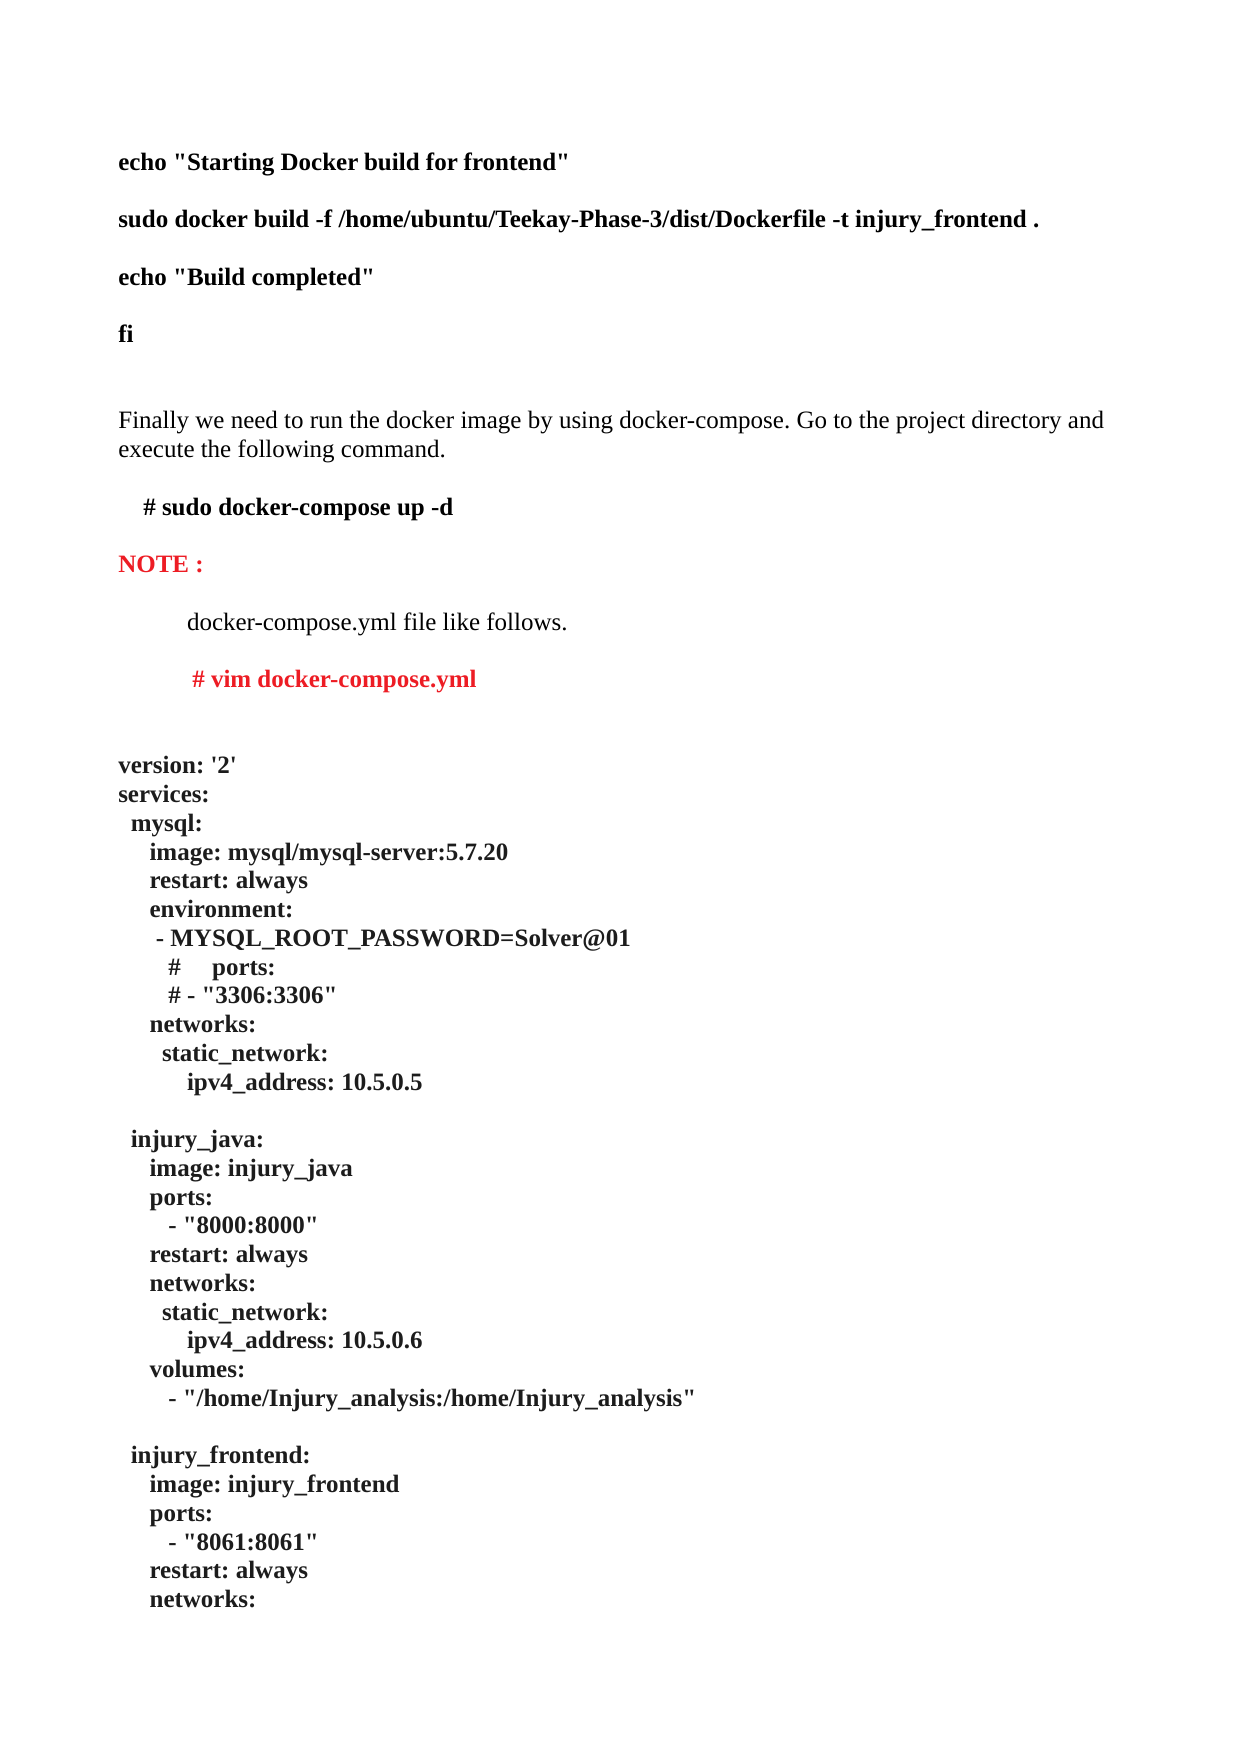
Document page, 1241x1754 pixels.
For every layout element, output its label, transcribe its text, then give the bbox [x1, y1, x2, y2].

text ipv4_address: 10.5.0.5 [118, 1067, 1122, 1096]
text version: '2' [118, 751, 1122, 779]
text sudo docker build -f /home/ubuntu/Teekay-Phase-3/dist/Dockerfile -t injury_frontend . [118, 204, 1122, 233]
text image: mysql/mysql-server:5.7.20 [118, 837, 1122, 866]
text ports: [118, 1498, 1122, 1527]
text networks: [118, 1009, 1122, 1038]
text docker-compose.yml file like follows. [118, 607, 1122, 636]
text echo "Starting Docker build for frontend" [118, 147, 1122, 176]
text environment: [118, 894, 1122, 923]
text restart: always [118, 866, 1122, 894]
text - "8000:8000" [118, 1211, 1122, 1239]
text # sudo docker-compose up -d [118, 492, 1122, 521]
text ipv4_address: 10.5.0.6 [118, 1326, 1122, 1354]
text static_network: [118, 1038, 1122, 1067]
text restart: always [118, 1556, 1122, 1584]
text networks: [118, 1584, 1122, 1613]
text - "8061:8061" [118, 1527, 1122, 1556]
text echo "Build completed" [118, 262, 1122, 291]
text # - "3306:3306" [118, 981, 1122, 1009]
text NOTE : [118, 549, 1122, 578]
text mysql: [118, 808, 1122, 837]
text - MYSQL_ROOT_PASSWORD=Solver@01 [118, 923, 1122, 952]
text - "/home/Injury_analysis:/home/Injury_analysis" [118, 1383, 1122, 1412]
text image: injury_java [118, 1153, 1122, 1182]
text networks: [118, 1268, 1122, 1297]
text volumes: [118, 1354, 1122, 1383]
text # ports: [118, 952, 1122, 981]
text restart: always [118, 1239, 1122, 1268]
text # vim docker-compose.yml [118, 664, 1122, 693]
text Finally we need to run the docker image by using docker-compose. Go to the project directory and execute the following command. [118, 406, 1122, 463]
text injury_frontend: [118, 1441, 1122, 1469]
text services: [118, 779, 1122, 808]
text injury_java: [118, 1124, 1122, 1153]
text image: injury_frontend [118, 1469, 1122, 1498]
text ports: [118, 1182, 1122, 1211]
text static_network: [118, 1297, 1122, 1326]
text fi [118, 319, 1122, 348]
